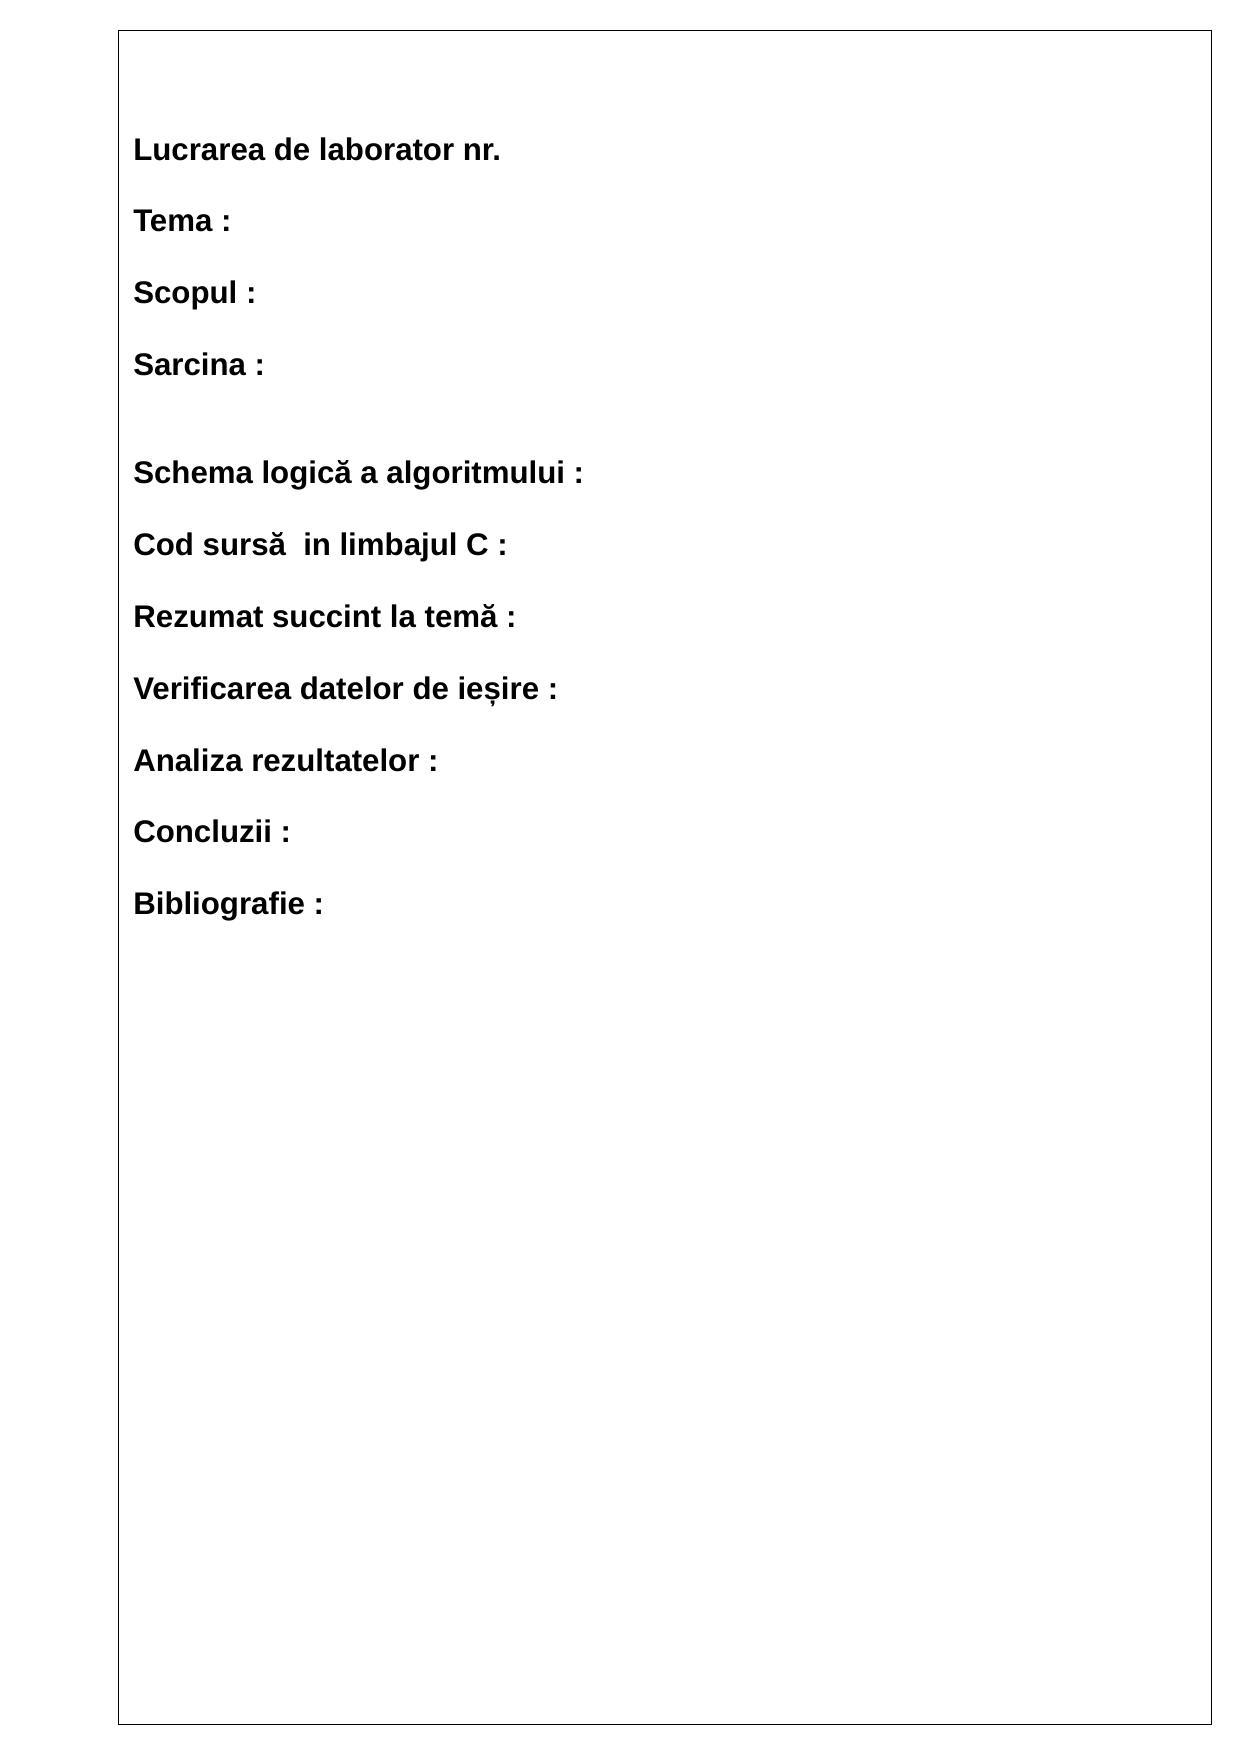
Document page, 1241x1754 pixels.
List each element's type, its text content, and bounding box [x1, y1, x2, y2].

text Schema logică a algoritmului : [133, 454, 1196, 490]
text Rezumat succint la temă : [133, 598, 1196, 634]
text Sarcina : [133, 346, 1196, 382]
text Cod sursă in limbajul C : [133, 526, 1196, 562]
text Bibliografie : [133, 885, 1196, 921]
text Scopul : [133, 274, 1196, 310]
text Tema : [133, 202, 1196, 238]
text Analiza rezultatelor : [133, 742, 1196, 777]
text Verificarea datelor de ieșire : [133, 670, 1196, 706]
text Concluzii : [133, 813, 1196, 849]
text Lucrarea de laborator nr. [133, 131, 1196, 167]
